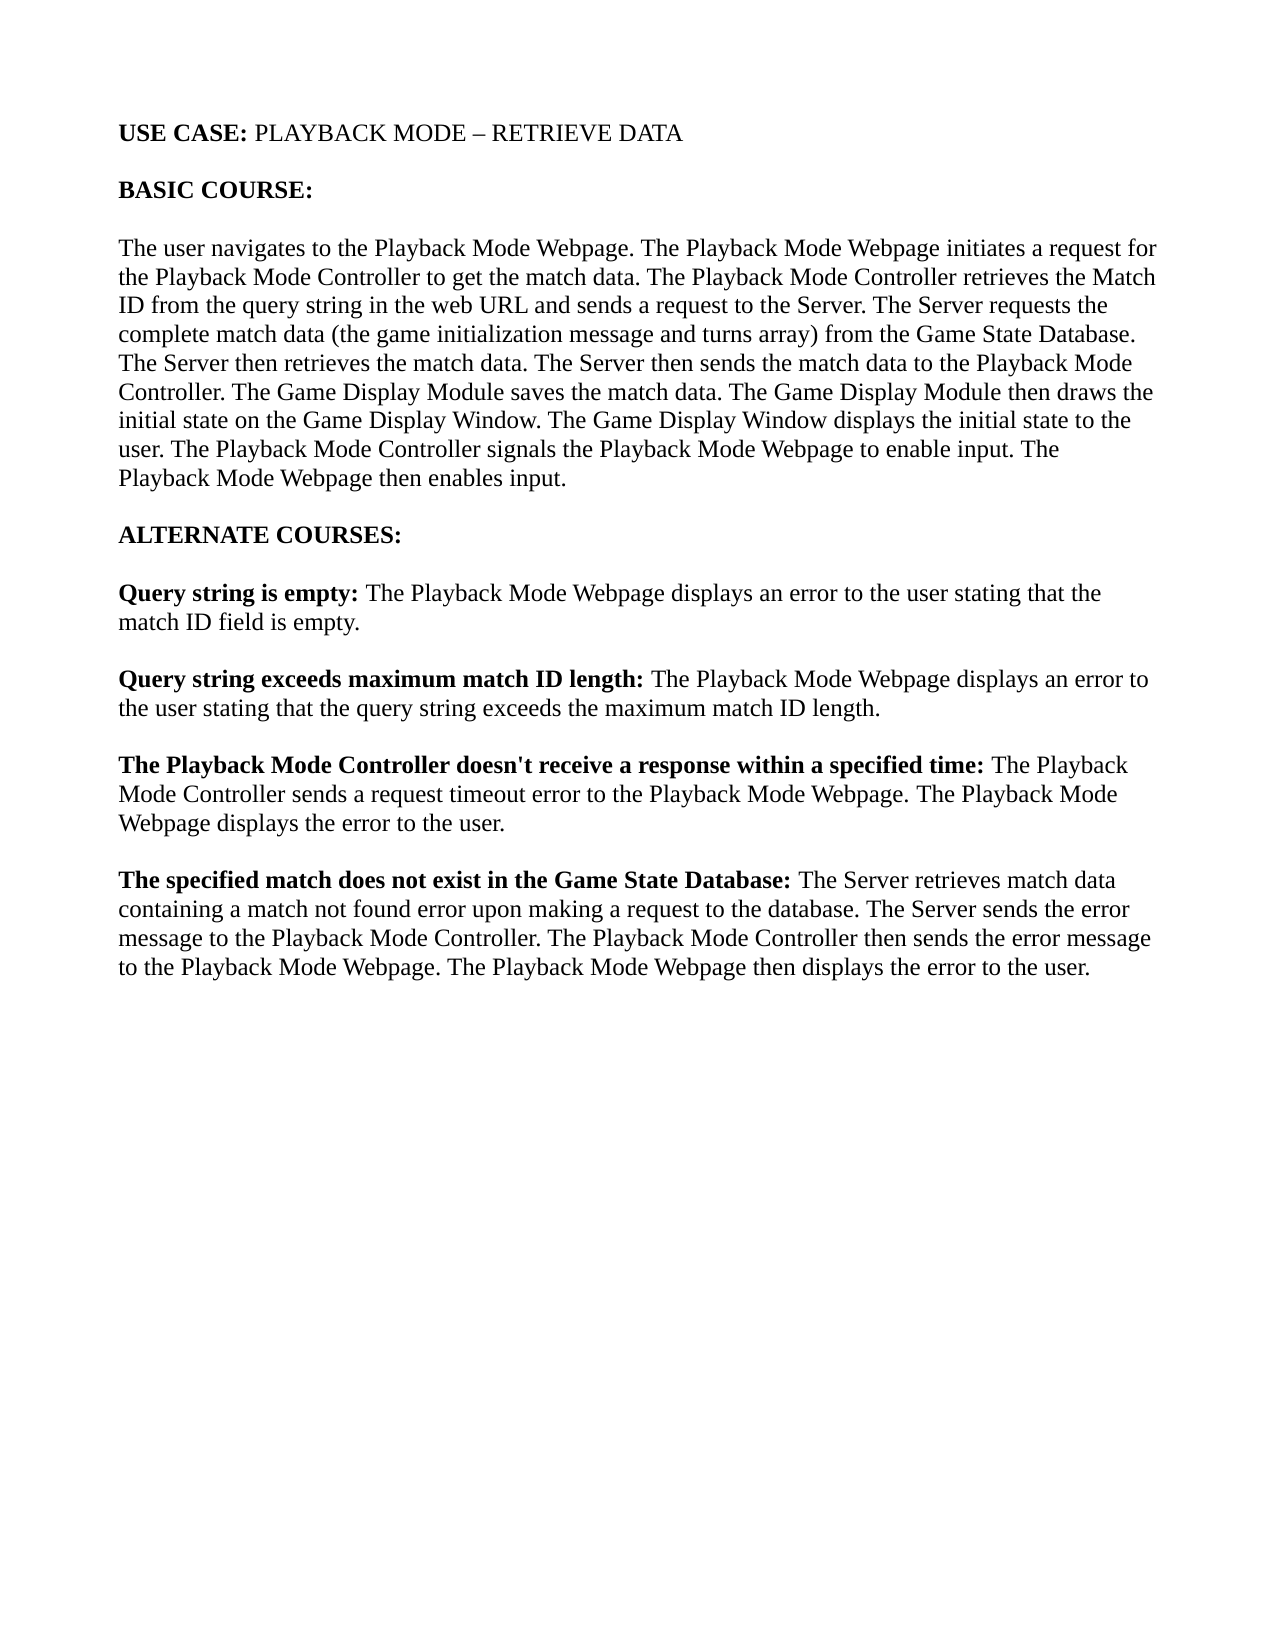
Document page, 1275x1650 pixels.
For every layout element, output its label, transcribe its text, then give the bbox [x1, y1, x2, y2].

text The specified match does not exist in the Game State Database: The Server retrieves match data containing a match not found error upon making a request to the database. The Server sends the error message to the Playback Mode Controller. The Playback Mode Controller then sends the error message to the Playback Mode Webpage. The Playback Mode Webpage then displays the error to the user. [118, 866, 1157, 981]
text USE CASE: PLAYBACK MODE – RETRIEVE DATA [118, 118, 1157, 147]
text ALTERNATE COURSES: [118, 521, 1157, 549]
text The Playback Mode Controller doesn't receive a response within a specified time: The Playback Mode Controller sends a request timeout error to the Playback Mode Webpage. The Playback Mode Webpage displays the error to the user. [118, 751, 1157, 837]
text Query string is empty: The Playback Mode Webpage displays an error to the user stating that the match ID field is empty. [118, 578, 1157, 636]
text Query string exceeds maximum match ID length: The Playback Mode Webpage displays an error to the user stating that the query string exceeds the maximum match ID length. [118, 664, 1157, 722]
text BASIC COURSE: [118, 176, 1157, 204]
text The user navigates to the Playback Mode Webpage. The Playback Mode Webpage initiates a request for the Playback Mode Controller to get the match data. The Playback Mode Controller retrieves the Match ID from the query string in the web URL and sends a request to the Server. The Server requests the complete match data (the game initialization message and turns array) from the Game State Database. The Server then retrieves the match data. The Server then sends the match data to the Playback Mode Controller. The Game Display Module saves the match data. The Game Display Module then draws the initial state on the Game Display Window. The Game Display Window displays the initial state to the user. The Playback Mode Controller signals the Playback Mode Webpage to enable input. The Playback Mode Webpage then enables input. [118, 233, 1157, 492]
